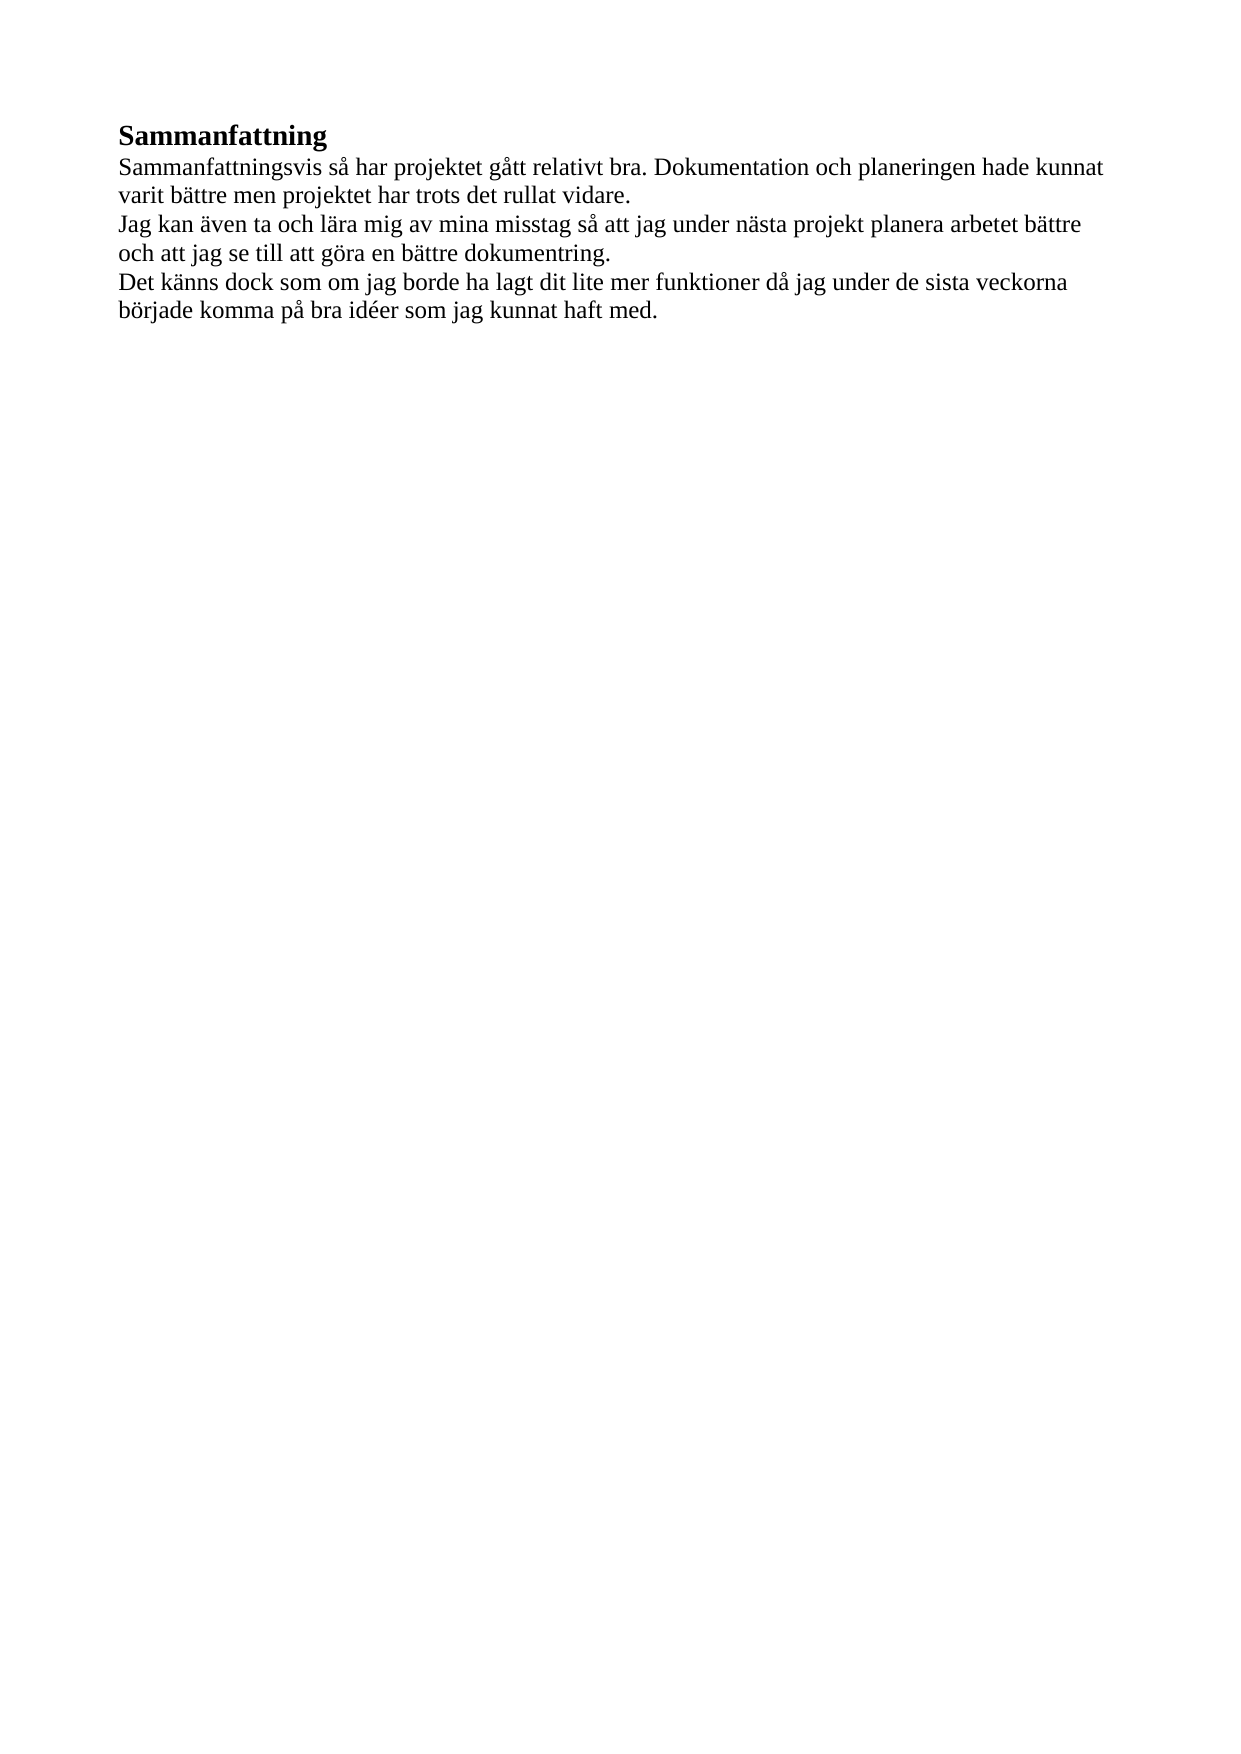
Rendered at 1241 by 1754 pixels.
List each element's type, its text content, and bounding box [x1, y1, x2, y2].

text Jag kan även ta och lära mig av mina misstag så att jag under nästa projekt planera arbetet bättre och att jag se till att göra en bättre dokumentring. [118, 209, 1122, 267]
text Sammanfattning [118, 118, 1122, 152]
text Det känns dock som om jag borde ha lagt dit lite mer funktioner då jag under de sista veckorna började komma på bra idéer som jag kunnat haft med. [118, 267, 1122, 324]
text Sammanfattningsvis så har projektet gått relativt bra. Dokumentation och planeringen hade kunnat varit bättre men projektet har trots det rullat vidare. [118, 152, 1122, 209]
